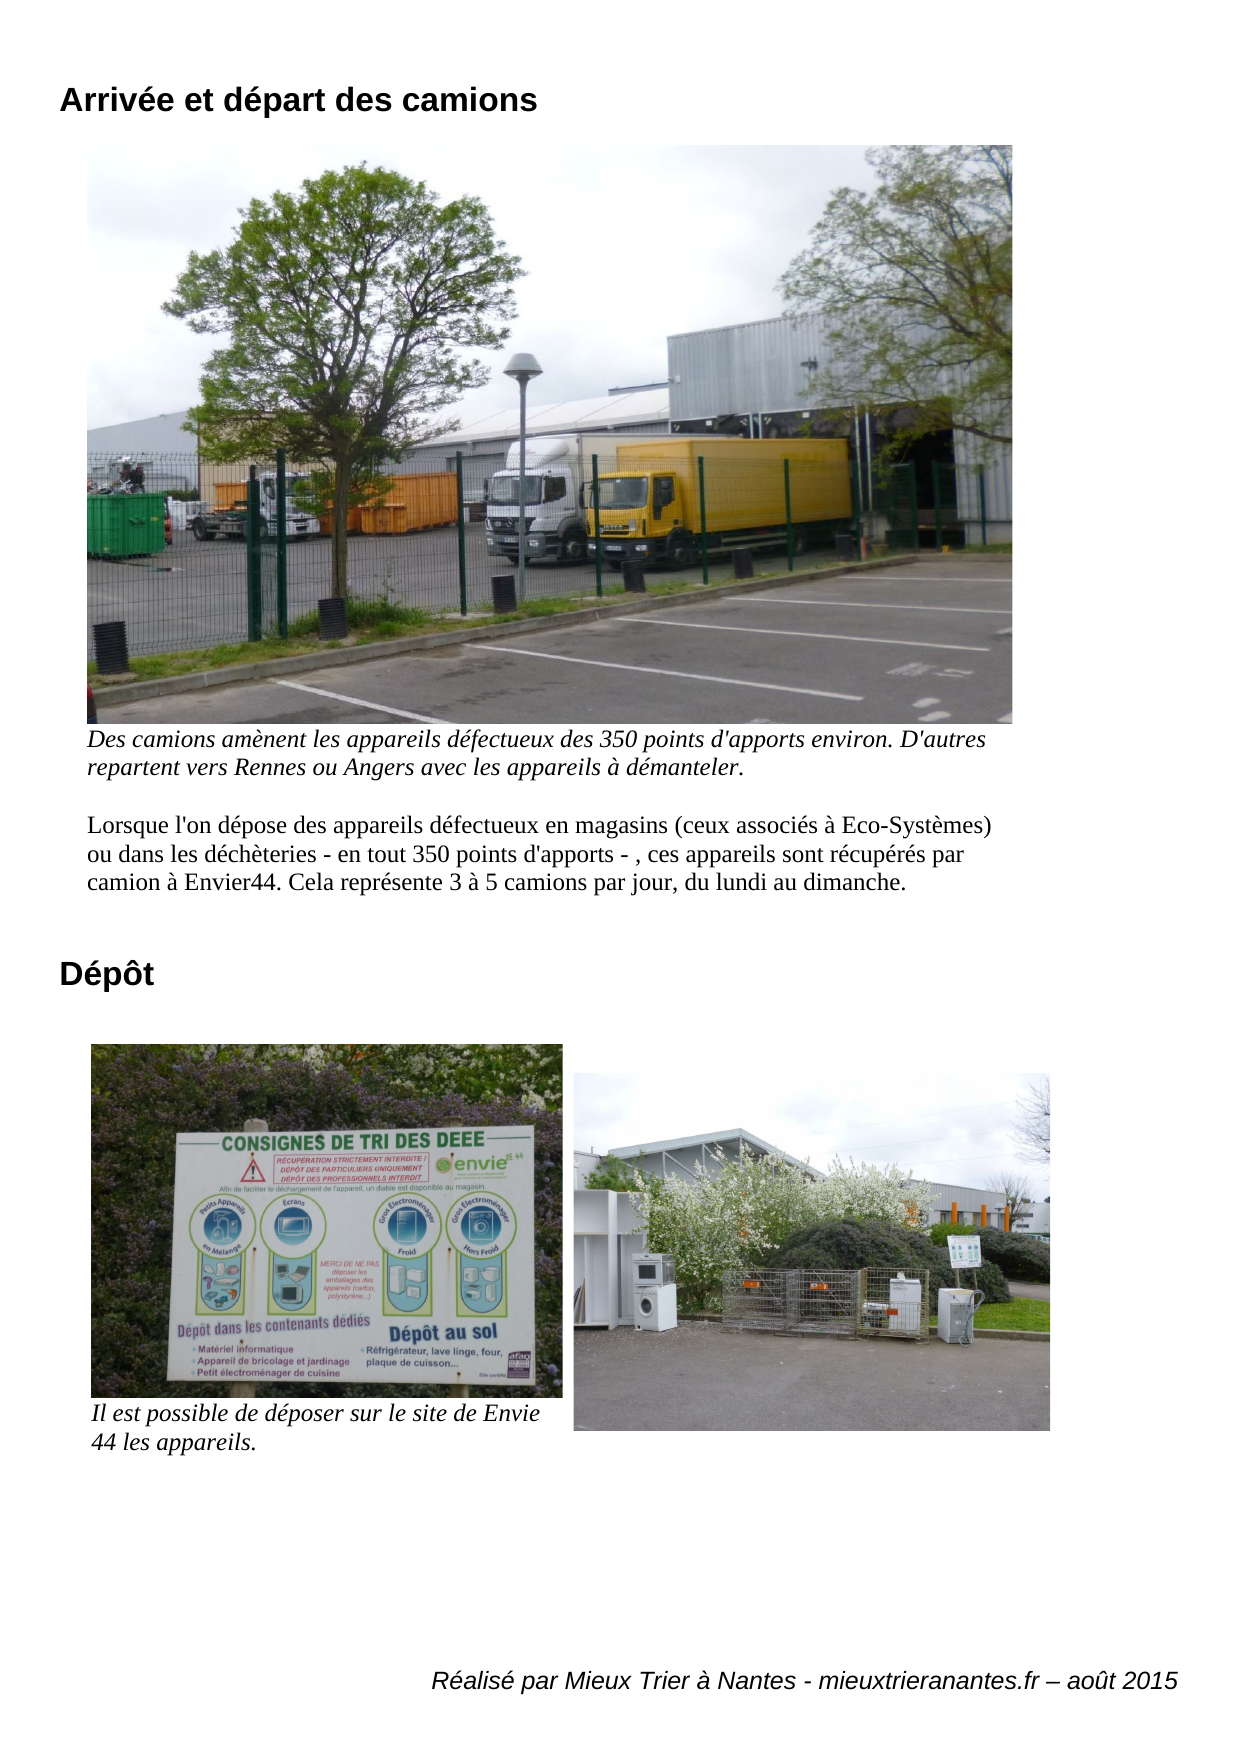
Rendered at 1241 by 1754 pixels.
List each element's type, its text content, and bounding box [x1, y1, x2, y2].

text Des camions amènent les appareils défectueux des 350 points d'apports environ. D'autres repartent vers Rennes ou Angers avec les appareils à démanteler. [87, 724, 1012, 781]
picture [91, 1044, 563, 1398]
text Il est possible de déposer sur le site de Envie 44 les appareils. [91, 1398, 562, 1456]
subtitle Dépôt [59, 954, 1181, 992]
subtitle Arrivée et départ des camions [59, 80, 1181, 118]
picture [573, 1073, 1051, 1431]
picture [87, 145, 1013, 724]
text Lorsque l'on dépose des appareils défectueux en magasins (ceux associés à Eco-Systèmes) ou dans les déchèteries - en tout 350 points d'apports - , ces appareils sont récupérés par camion à Envier44. Cela représente 3 à 5 camions par jour, du lundi au dimanche. [87, 810, 1012, 896]
